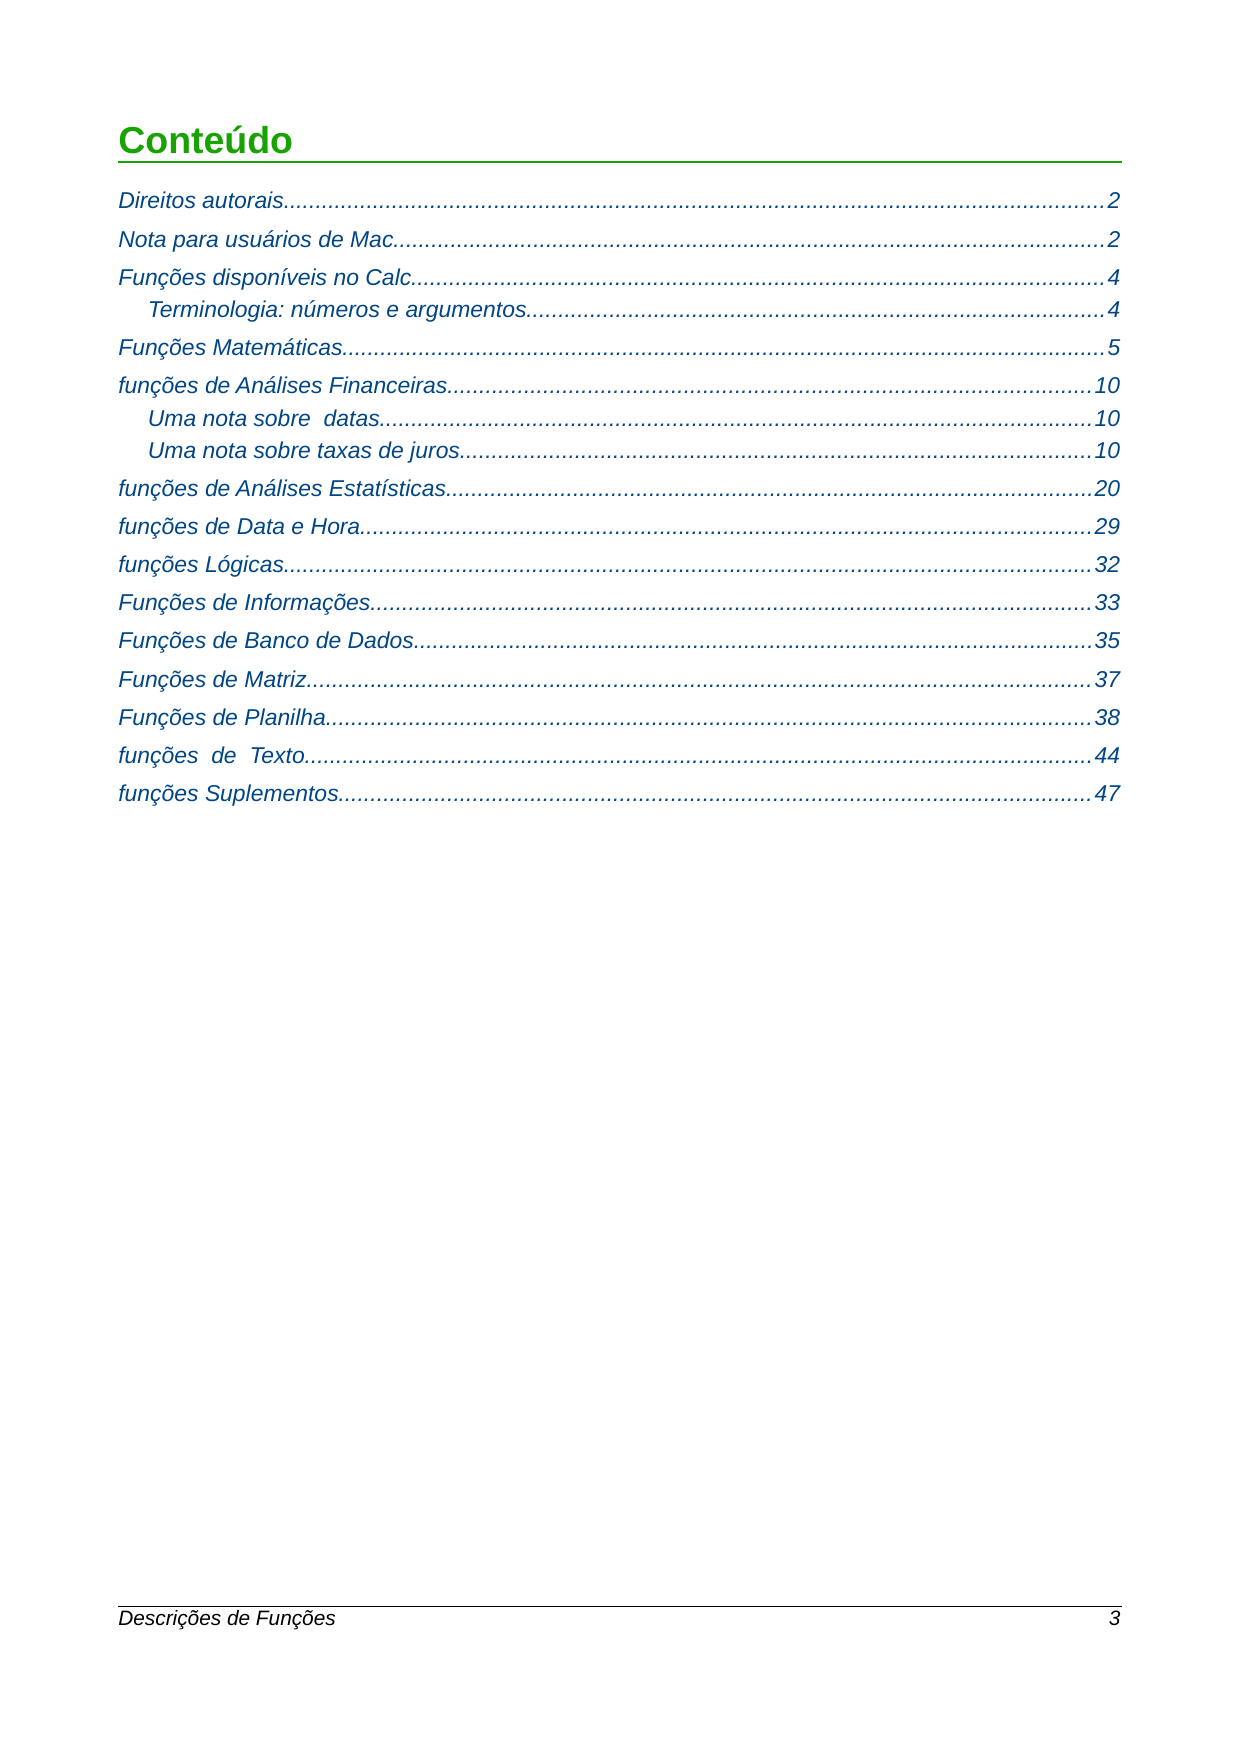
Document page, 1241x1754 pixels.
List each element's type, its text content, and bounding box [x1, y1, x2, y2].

text Uma nota sobre taxas de juros 10 [148, 437, 1122, 463]
text funções de Análises Estatísticas 20 [118, 475, 1122, 501]
text Funções de Planilha 38 [118, 704, 1122, 730]
text Conteúdo [118, 118, 1122, 161]
text Terminologia: números e argumentos 4 [148, 296, 1122, 322]
text Direitos autorais 2 [118, 187, 1122, 214]
text funções Suplementos 47 [118, 780, 1122, 806]
text funções de Data e Hora 29 [118, 513, 1122, 539]
text funções Lógicas 32 [118, 551, 1122, 578]
text Funções disponíveis no Calc 4 [118, 264, 1122, 290]
text Funções de Banco de Dados 35 [118, 627, 1122, 654]
text funções de Texto 44 [118, 742, 1122, 768]
text funções de Análises Financeiras 10 [118, 372, 1122, 399]
text Uma nota sobre datas 10 [148, 404, 1122, 431]
text Funções de Informações 33 [118, 589, 1122, 616]
text Nota para usuários de Mac 2 [118, 226, 1122, 252]
text Funções Matemáticas 5 [118, 334, 1122, 361]
text Funções de Matriz 37 [118, 666, 1122, 692]
